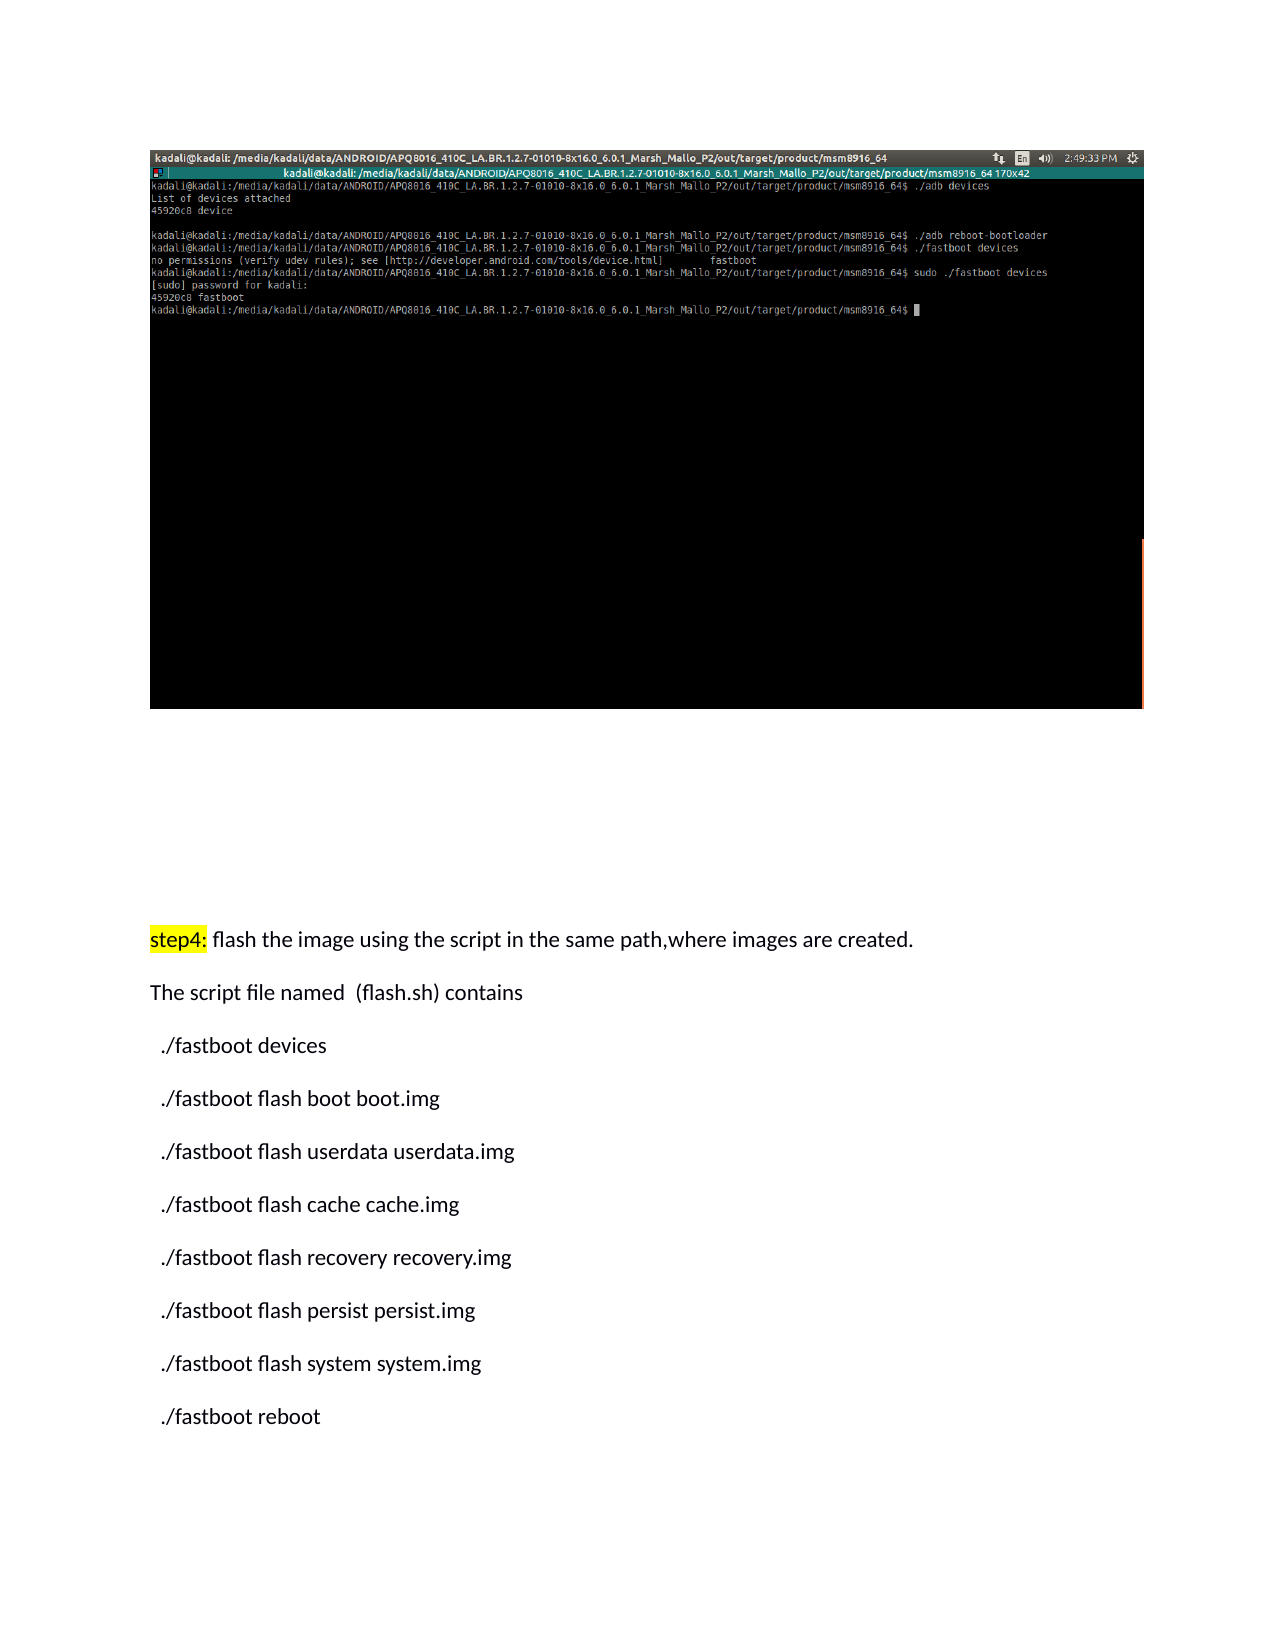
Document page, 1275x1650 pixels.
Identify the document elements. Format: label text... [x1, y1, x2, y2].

picture [150, 150, 1144, 709]
text ./fastboot reboot [150, 1402, 1144, 1430]
text The script file named (flash.sh) contains [150, 978, 1144, 1006]
text ./fastboot flash recovery recovery.img [150, 1243, 1144, 1271]
text ./fastboot flash persist persist.img [150, 1296, 1144, 1324]
text ./fastboot flash userdata userdata.img [150, 1137, 1144, 1165]
text ./fastboot flash system system.img [150, 1349, 1144, 1377]
text ./fastboot flash boot boot.img [150, 1084, 1144, 1112]
text ./fastboot devices [150, 1031, 1144, 1059]
text step4: flash the image using the script in the same path,where images are created. [150, 925, 1144, 953]
text ./fastboot flash cache cache.img [150, 1190, 1144, 1218]
